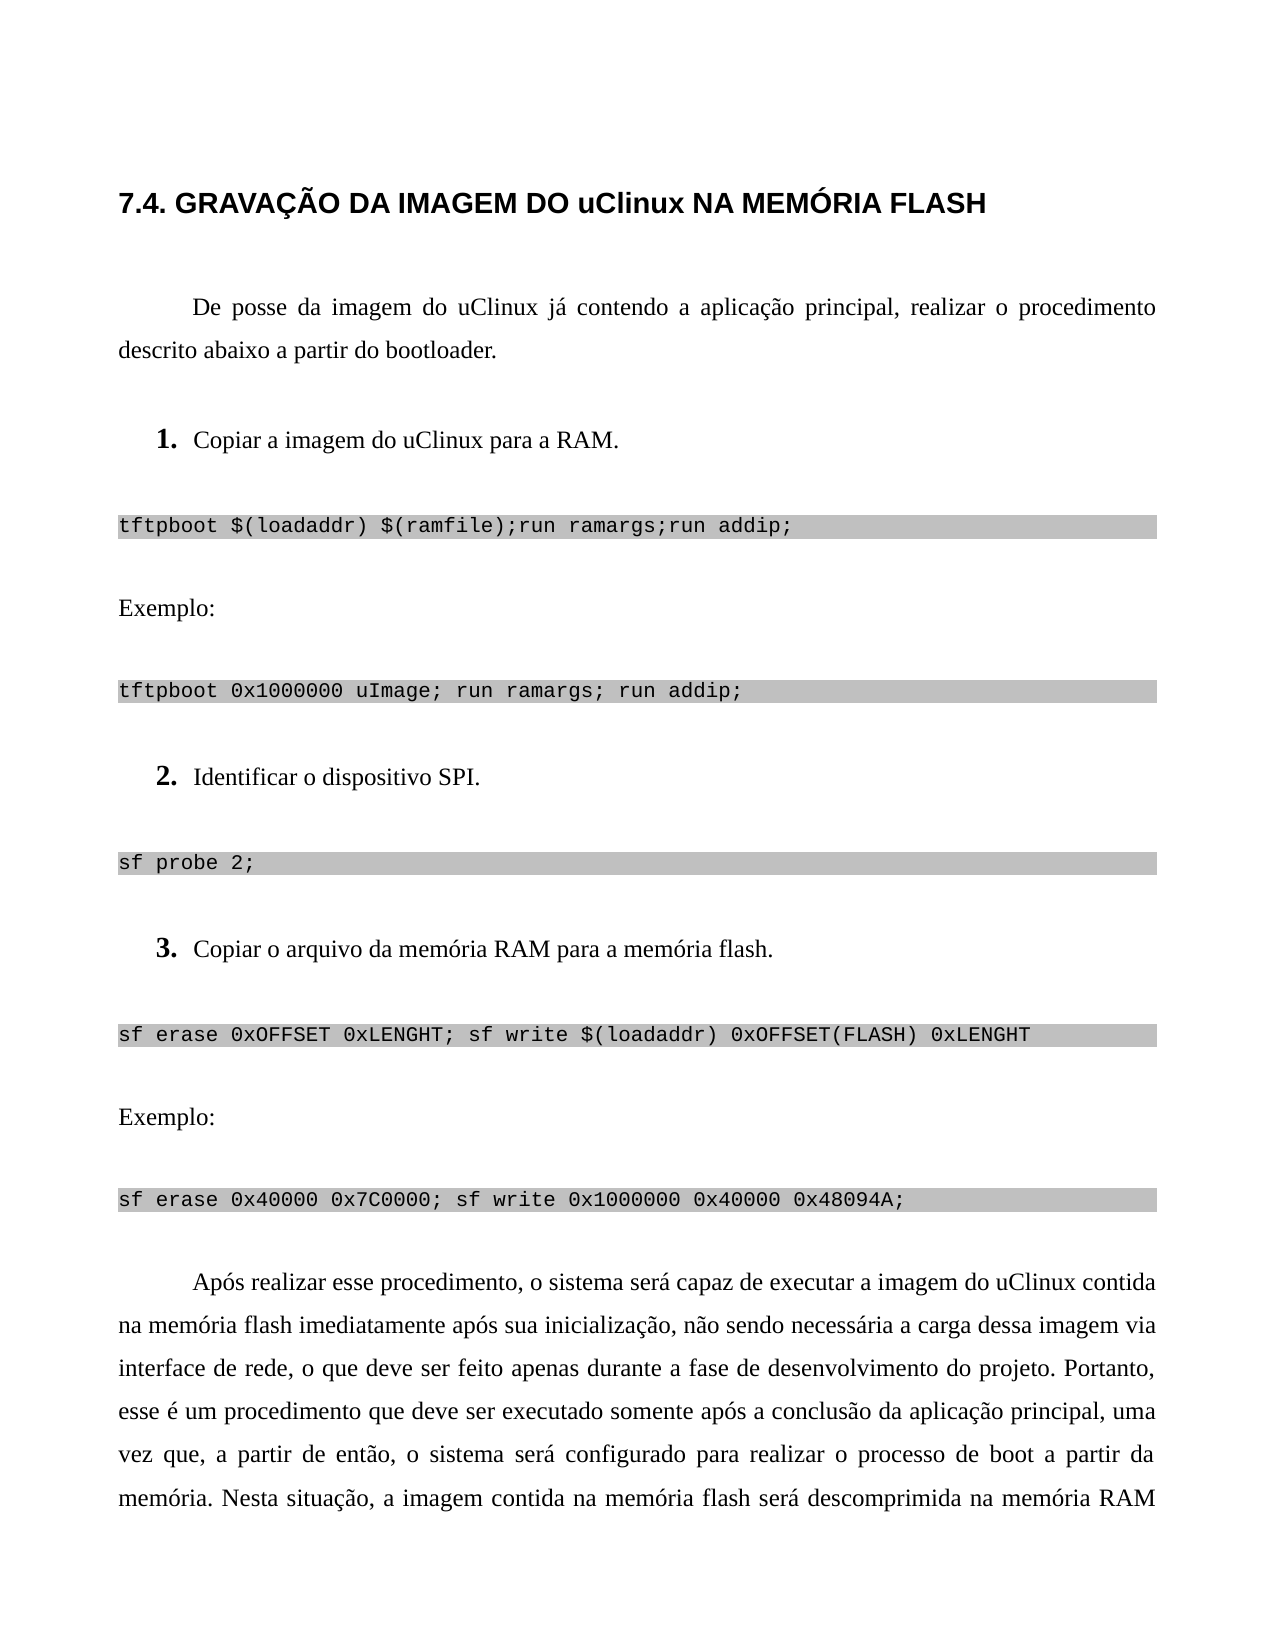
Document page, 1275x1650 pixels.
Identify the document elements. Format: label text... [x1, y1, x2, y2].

subtitle 7.4. GRAVAÇÃO DA IMAGEM DO uClinux NA MEMÓRIA FLASH [118, 186, 1157, 220]
text tftpboot 0x1000000 uImage; run ramargs; run addip; [118, 680, 1157, 703]
list Identificar o dispositivo SPI. [156, 758, 1157, 792]
text sf erase 0x40000 0x7C0000; sf write 0x1000000 0x40000 0x48094A; [118, 1188, 1157, 1212]
text sf erase 0xOFFSET 0xLENGHT; sf write $(loadaddr) 0xOFFSET(FLASH) 0xLENGHT [118, 1024, 1157, 1047]
text Exemplo: [118, 593, 1157, 622]
list Copiar o arquivo da memória RAM para a memória flash. [156, 930, 1157, 964]
text Após realizar esse procedimento, o sistema será capaz de executar a imagem do uClinux contida na memória flash imediatamente após sua inicialização, não sendo necessária a carga dessa imagem via interface de rede, o que deve ser feito apenas durante a fase de desenvolvimento do projeto. Portanto, esse é um procedimento que deve ser executado somente após a conclusão da aplicação principal, uma vez que, a partir de então, o sistema será configurado para realizar o processo de boot a partir da memória. Nesta situação, a imagem contida na memória flash será descomprimida na memória RAM [118, 1267, 1157, 1511]
text tftpboot $(loadaddr) $(ramfile);run ramargs;run addip; [118, 515, 1157, 539]
text sf probe 2; [118, 852, 1157, 875]
list Copiar a imagem do uClinux para a RAM. [156, 422, 1157, 455]
text De posse da imagem do uClinux já contendo a aplicação principal, realizar o procedimento descrito abaixo a partir do bootloader. [118, 292, 1157, 364]
text Exemplo: [118, 1102, 1157, 1131]
